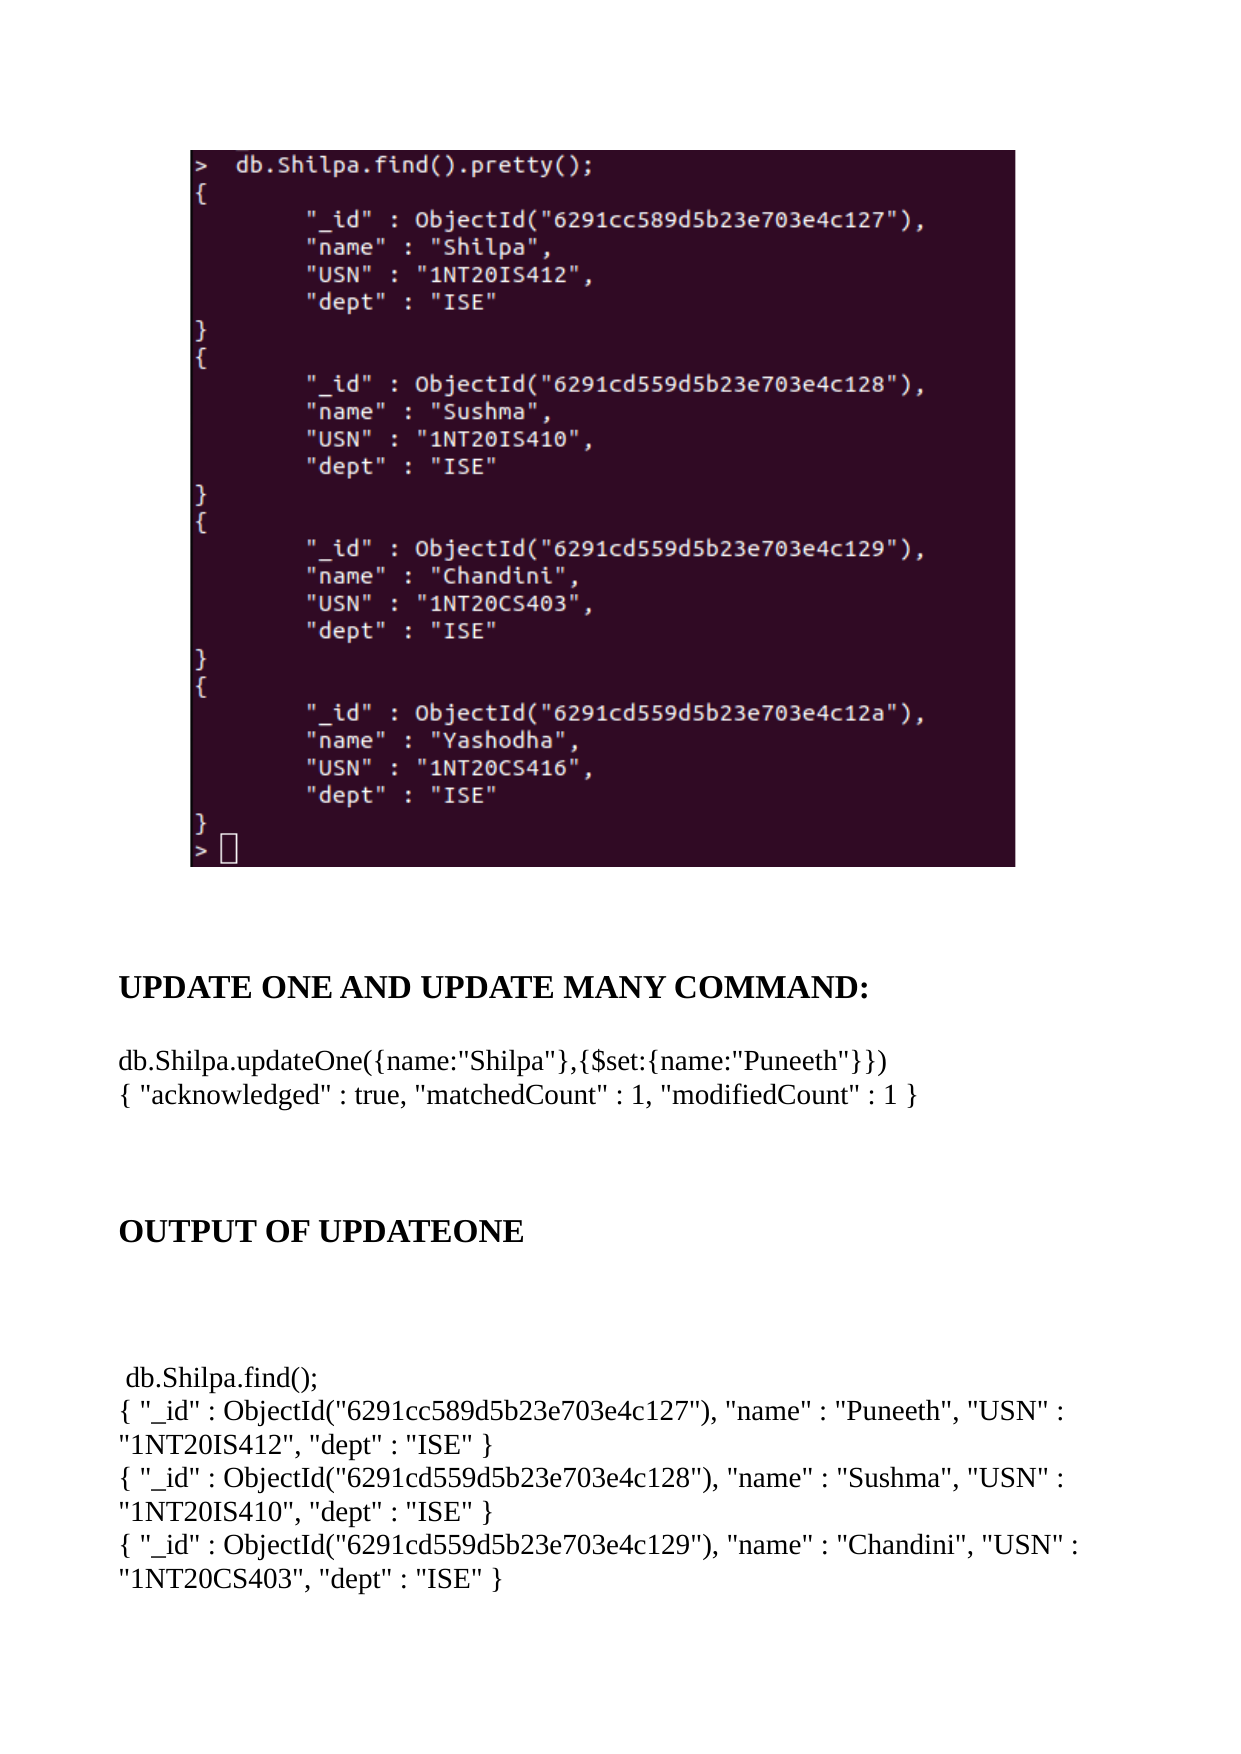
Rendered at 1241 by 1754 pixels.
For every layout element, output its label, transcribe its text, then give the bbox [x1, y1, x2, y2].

text db.Shilpa.find(); [118, 1360, 1122, 1393]
text { "acknowledged" : true, "matchedCount" : 1, "modifiedCount" : 1 } [118, 1077, 1122, 1111]
text { "_id" : ObjectId("6291cd559d5b23e703e4c129"), "name" : "Chandini", "USN" : "1NT20CS403", "dept" : "ISE" } [118, 1527, 1122, 1594]
text UPDATE ONE AND UPDATE MANY COMMAND: [118, 967, 1122, 1005]
text db.Shilpa.updateOne({name:"Shilpa"},{$set:{name:"Puneeth"}}) [118, 1043, 1122, 1077]
text { "_id" : ObjectId("6291cd559d5b23e703e4c128"), "name" : "Sushma", "USN" : "1NT20IS410", "dept" : "ISE" } [118, 1460, 1122, 1527]
text { "_id" : ObjectId("6291cc589d5b23e703e4c127"), "name" : "Puneeth", "USN" : "1NT20IS412", "dept" : "ISE" } [118, 1393, 1122, 1460]
picture [190, 150, 1016, 867]
text OUTPUT OF UPDATEONE [118, 1211, 1122, 1249]
